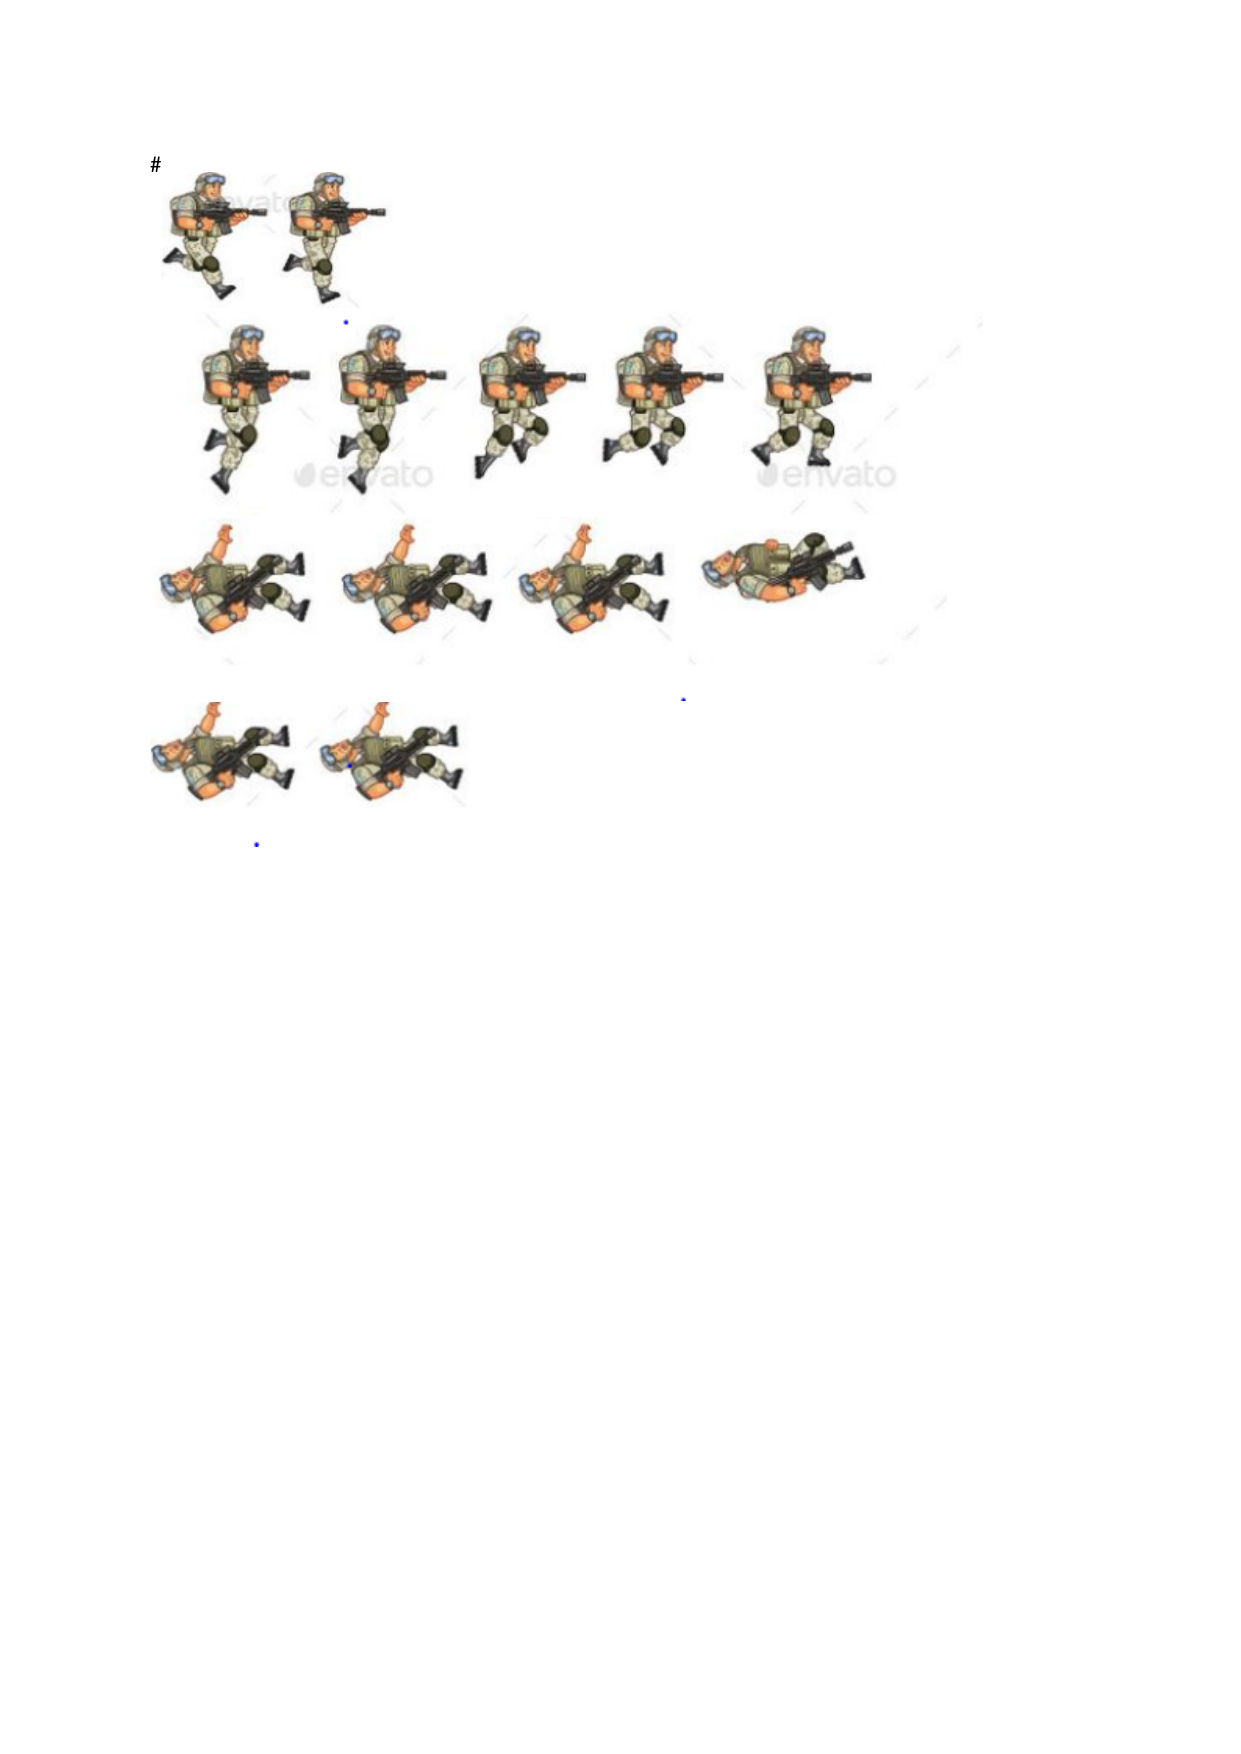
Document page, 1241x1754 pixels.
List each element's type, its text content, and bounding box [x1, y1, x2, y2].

text # [150, 150, 1090, 847]
